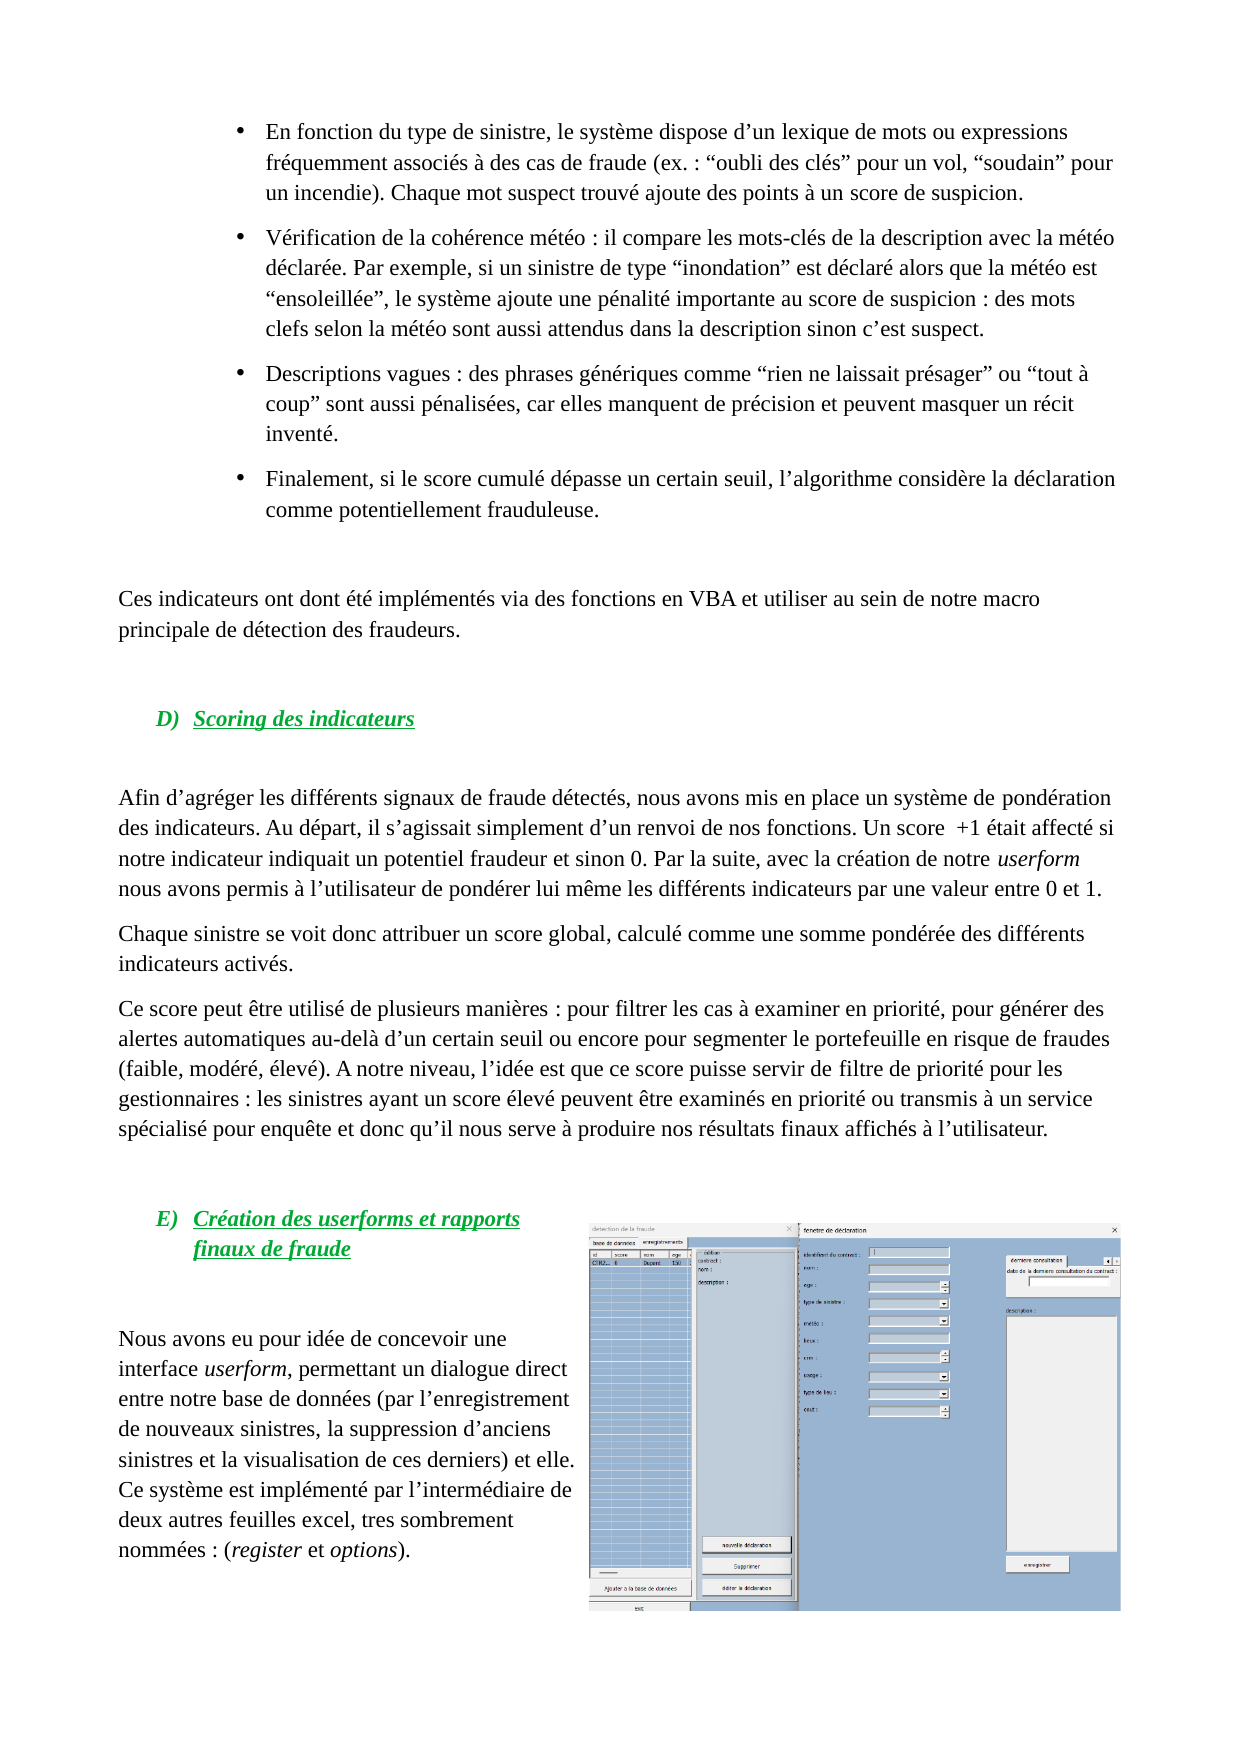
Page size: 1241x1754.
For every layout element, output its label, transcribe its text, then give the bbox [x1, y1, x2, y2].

list Descriptions vagues : des phrases génériques comme “rien ne laissait présager” ou “tout à coup” sont aussi pénalisées, car elles manquent de précision et peuvent masquer un récit inventé. [236, 359, 1122, 447]
text Chaque sinistre se voit donc attribuer un score global, calculé comme une somme pondérée des différents indicateurs activés. [118, 920, 1122, 976]
list En fonction du type de sinistre, le système dispose d’un lexique de mots ou expressions fréquemment associés à des cas de fraude (ex. : “oubli des clés” pour un vol, “soudain” pour un incendie). Chaque mot suspect trouvé ajoute des points à un score de suspicion. [236, 118, 1122, 205]
text Nous avons eu pour idée de concevoir une interface userform, permettant un dialogue direct entre notre base de données (par l’enregistrement de nouveaux sinistres, la suppression d’anciens sinistres et la visualisation de ces derniers) et elle. Ce système est implémenté par l’intermédiaire de deux autres feuilles excel, tres sombrement nommées : (register et options). [118, 1325, 588, 1563]
list Scoring des indicateurs [156, 705, 1122, 732]
list Finalement, si le score cumulé dépasse un certain seuil, l’algorithme considère la déclaration comme potentiellement frauduleuse. [236, 465, 1122, 522]
list Création des userforms et rapports finaux de fraude [156, 1205, 1122, 1262]
text Afin d’agréger les différents signaux de fraude détectés, nous avons mis en place un système de pondération des indicateurs. Au départ, il s’agissait simplement d’un renvoi de nos fonctions. Un score +1 était affecté si notre indicateur indiquait un potentiel fraudeur et sinon 0. Par la suite, avec la création de notre userform nous avons permis à l’utilisateur de pondérer lui même les différents indicateurs par une valeur entre 0 et 1. [118, 784, 1122, 901]
text Ce score peut être utilisé de plusieurs manières : pour filtrer les cas à examiner en priorité, pour générer des alertes automatiques au-delà d’un certain seuil ou encore pour segmenter le portefeuille en risque de fraudes (faible, modéré, élevé). A notre niveau, l’idée est que ce score puisse servir de filtre de priorité pour les gestionnaires : les sinistres ayant un score élevé peuvent être examinés en priorité ou transmis à un service spécialisé pour enquête et donc qu’il nous serve à produire nos résultats finaux affichés à l’utilisateur. [118, 995, 1122, 1142]
text Ces indicateurs ont dont été implémentés via des fonctions en VBA et utiliser au sein de notre macro principale de détection des fraudeurs. [118, 585, 1122, 642]
list Vérification de la cohérence météo : il compare les mots-clés de la description avec la météo déclarée. Par exemple, si un sinistre de type “inondation” est déclaré alors que la météo est “ensoleillée”, le système ajoute une pénalité importante au score de suspicion : des mots clefs selon la météo sont aussi attendus dans la description sinon c’est suspect. [236, 224, 1122, 341]
